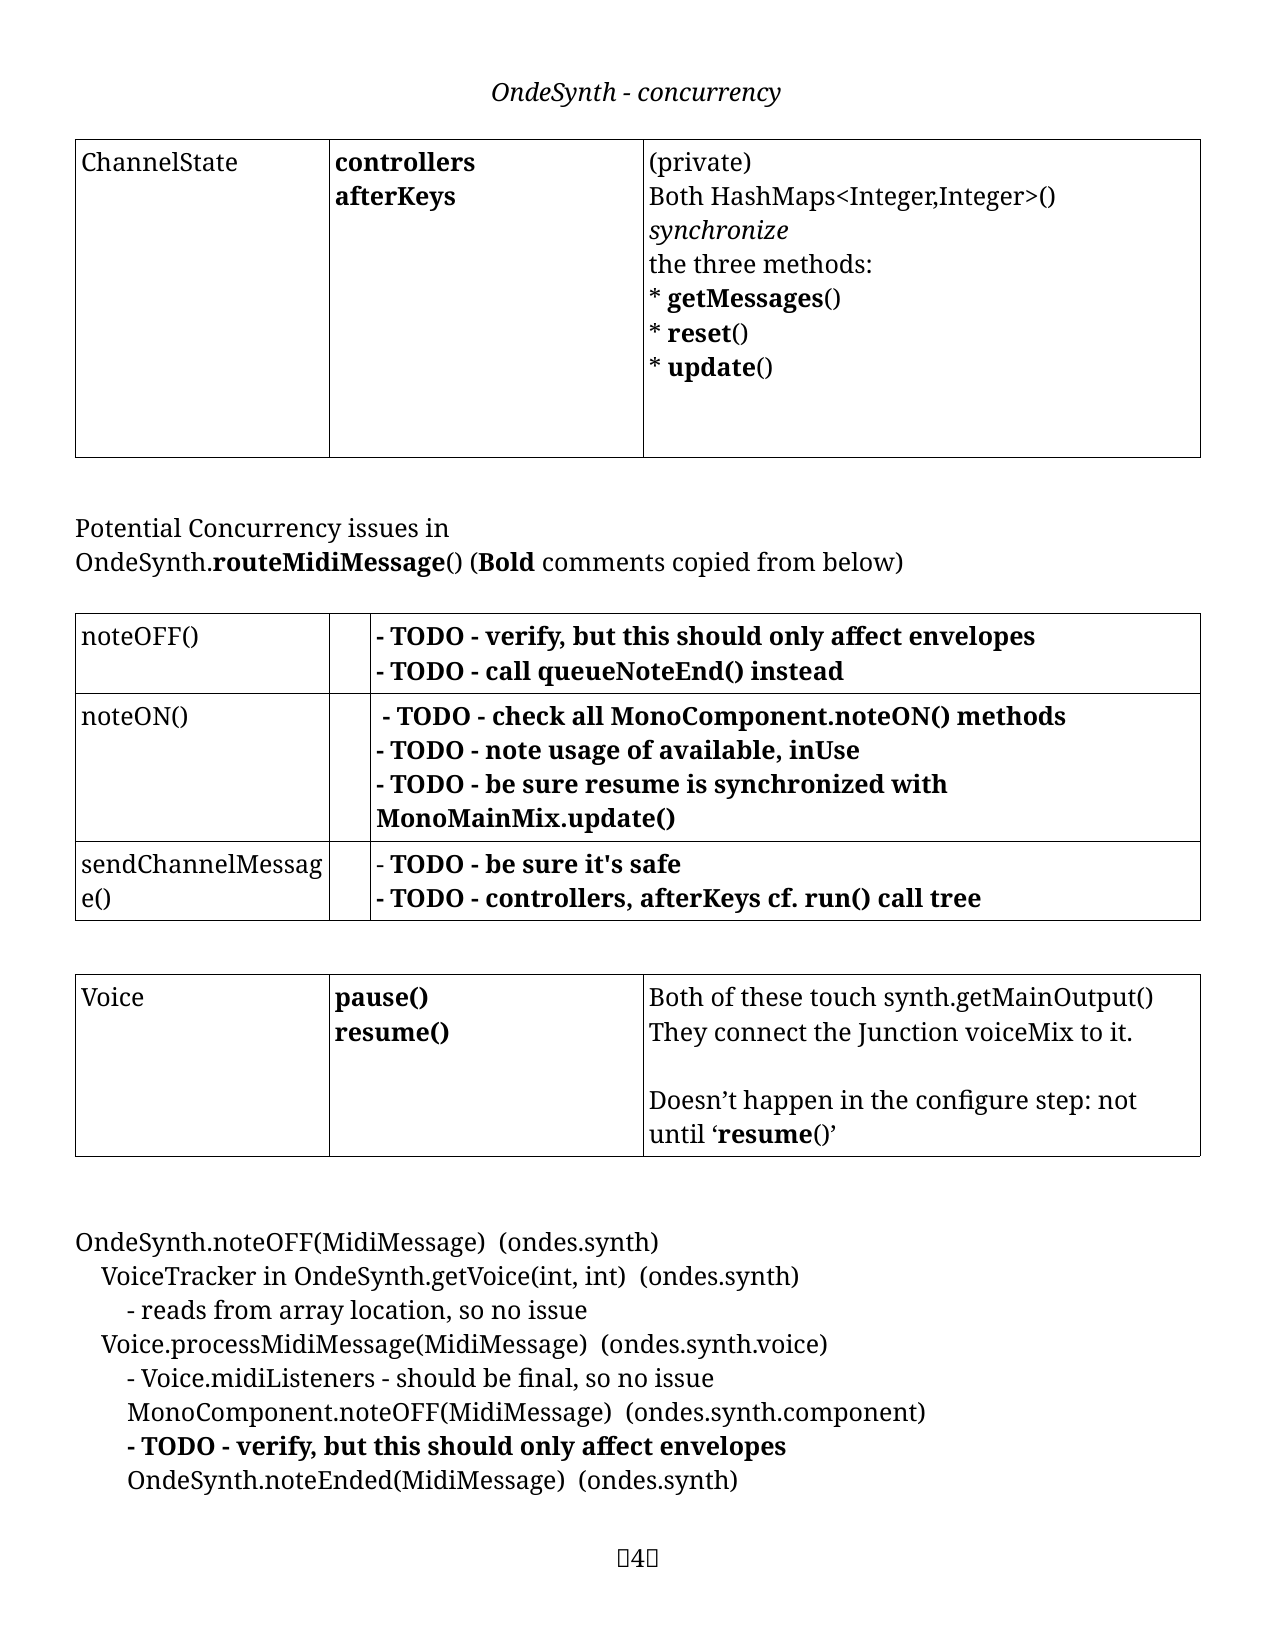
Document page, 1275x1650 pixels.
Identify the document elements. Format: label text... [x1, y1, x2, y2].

table_header Voice [76, 975, 329, 1156]
text Voice.processMidiMessage(MidiMessage) (ondes.synth.voice) [75, 1327, 1200, 1361]
text OndeSynth.noteEnded(MidiMessage) (ondes.synth) [75, 1463, 1200, 1497]
table_cell - TODO - be sure it's safe - TODO - controllers, afterKeys cf. run() call tree [371, 842, 1200, 920]
table_header pause() resume() [330, 975, 643, 1156]
text - reads from array location, so no issue [75, 1292, 1200, 1327]
table_cell [330, 694, 370, 841]
table_header Both of these touch synth.getMainOutput() They connect the Junction voiceMix to it. Doesn’t happen in the configure step: not until ‘resume()’ [644, 975, 1200, 1156]
table_header - TODO - verify, but this should only affect envelopes - TODO - call queueNoteEnd() instead [371, 614, 1200, 693]
text OndeSynth.routeMidiMessage() (Bold comments copied from below) [75, 545, 1200, 579]
table_cell (private) Both HashMaps<Integer,Integer>() synchronize the three methods: * getMessages() * reset() * update() [644, 140, 1200, 457]
table_cell noteON() [76, 694, 329, 841]
text MonoComponent.noteOFF(MidiMessage) (ondes.synth.component) [75, 1395, 1200, 1429]
text OndeSynth.noteOFF(MidiMessage) (ondes.synth) [75, 1224, 1200, 1258]
table_cell ChannelState [76, 140, 329, 457]
text Potential Concurrency issues in [75, 511, 1200, 545]
table_cell sendChannelMessage() [76, 842, 329, 920]
table_cell [330, 842, 370, 920]
table_header [330, 614, 370, 693]
text - TODO - verify, but this should only affect envelopes [75, 1429, 1200, 1463]
text - Voice.midiListeners - should be final, so no issue [75, 1361, 1200, 1395]
table_cell controllers afterKeys [330, 140, 643, 457]
table_cell - TODO - check all MonoComponent.noteON() methods - TODO - note usage of available, inUse - TODO - be sure resume is synchronized with MonoMainMix.update() [371, 694, 1200, 841]
text VoiceTracker in OndeSynth.getVoice(int, int) (ondes.synth) [75, 1258, 1200, 1292]
table_header noteOFF() [76, 614, 329, 693]
